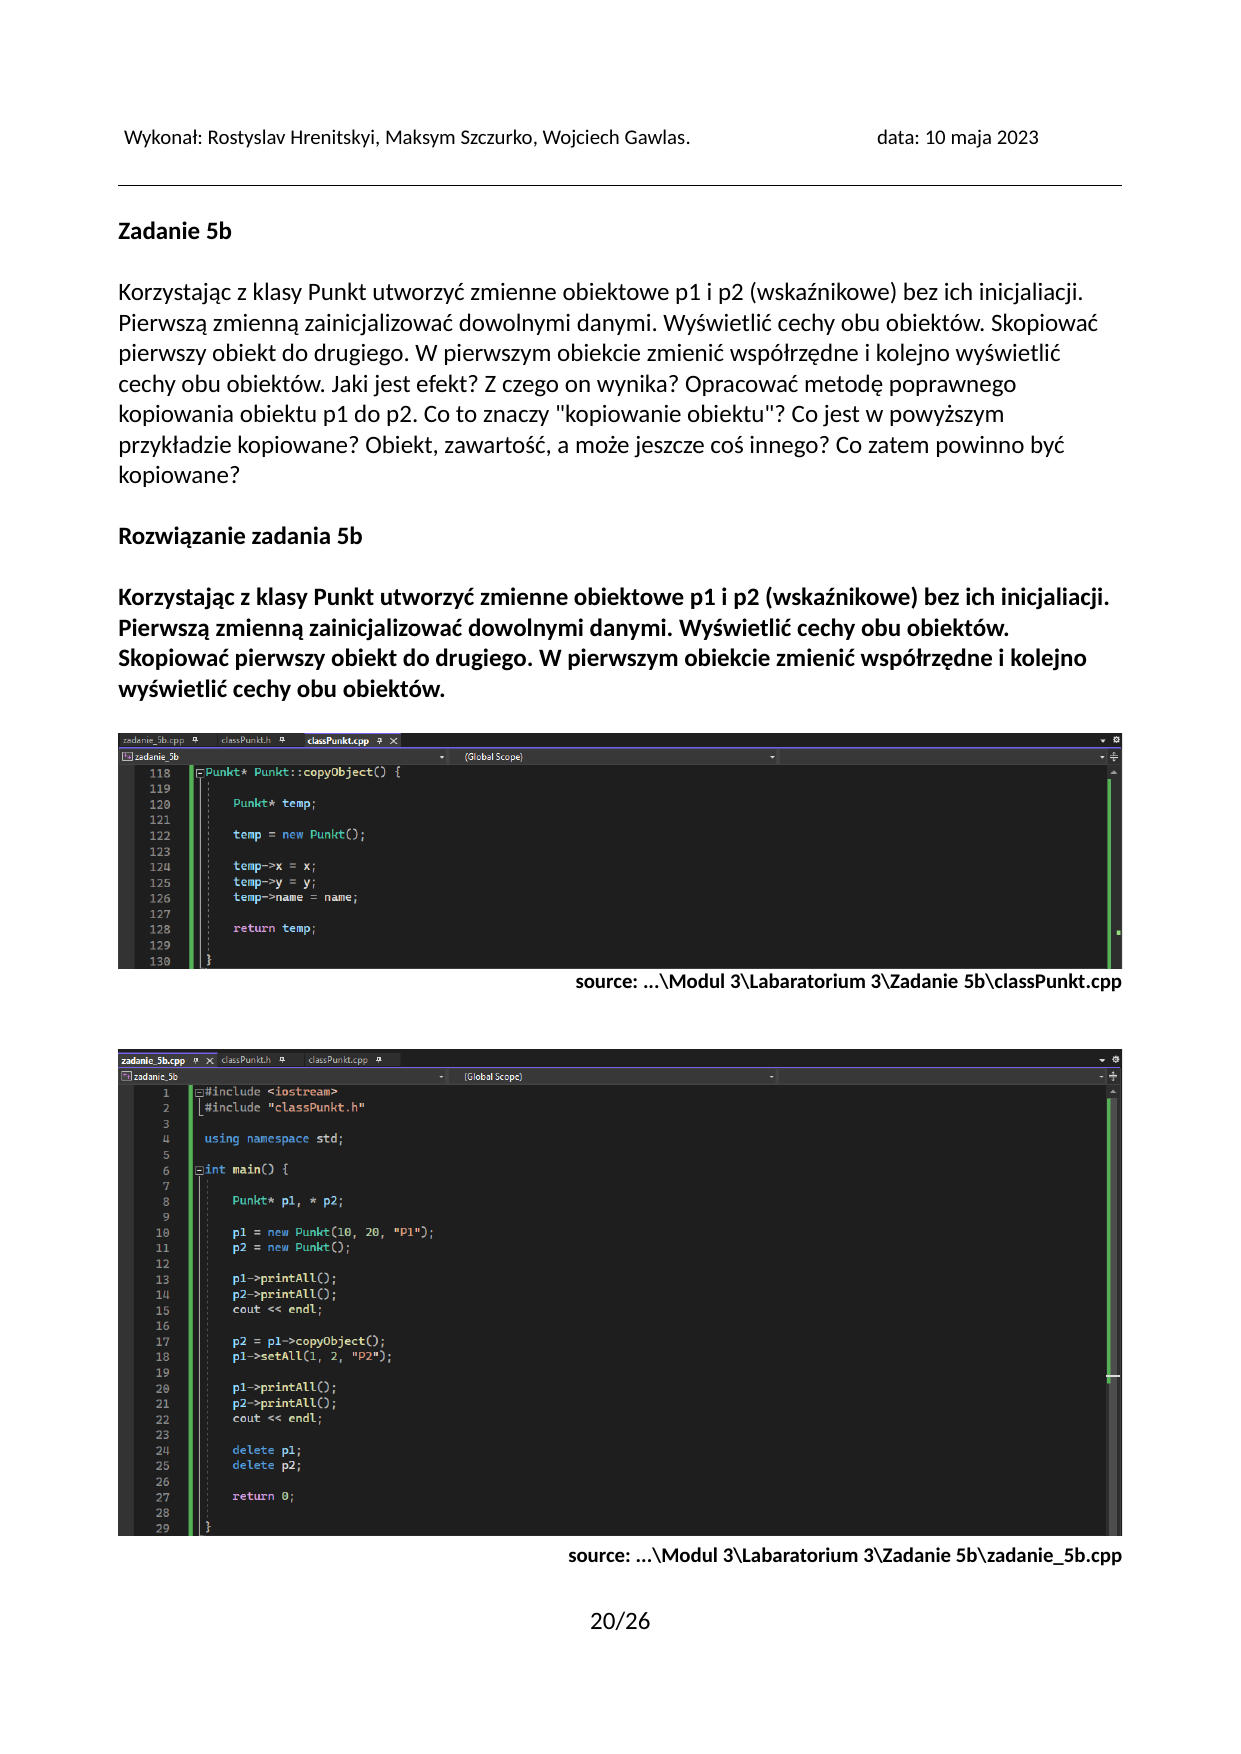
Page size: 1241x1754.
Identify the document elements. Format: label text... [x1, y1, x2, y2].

text Zadanie 5b [118, 215, 1122, 246]
text Korzystając z klasy Punkt utworzyć zmienne obiektowe p1 i p2 (wskaźnikowe) bez ich inicjaliacji. Pierwszą zmienną zainicjalizować dowolnymi danymi. Wyświetlić cechy obu obiektów. Skopiować pierwszy obiekt do drugiego. W pierwszym obiekcie zmienić współrzędne i kolejno wyświetlić cechy obu obiektów. Jaki jest efekt? Z czego on wynika? Opracować metodę poprawnego kopiowania obiektu p1 do p2. Co to znaczy "kopiowanie obiektu"? Co jest w powyższym przykładzie kopiowane? Obiekt, zawartość, a może jeszcze coś innego? Co zatem powinno być kopiowane? [118, 276, 1122, 490]
text Korzystając z klasy Punkt utworzyć zmienne obiektowe p1 i p2 (wskaźnikowe) bez ich inicjaliacji. Pierwszą zmienną zainicjalizować dowolnymi danymi. Wyświetlić cechy obu obiektów. Skopiować pierwszy obiekt do drugiego. W pierwszym obiekcie zmienić współrzędne i kolejno wyświetlić cechy obu obiektów. [118, 581, 1122, 703]
text source: ...\Modul 3\Labaratorium 3\Zadanie 5b\classPunkt.cpp [118, 969, 1122, 993]
text Rozwiązanie zadania 5b [118, 520, 1122, 551]
text source: ...\Modul 3\Labaratorium 3\Zadanie 5b\zadanie_5b.cpp [118, 1542, 1122, 1568]
picture [118, 733, 1123, 969]
picture [118, 1049, 1123, 1536]
